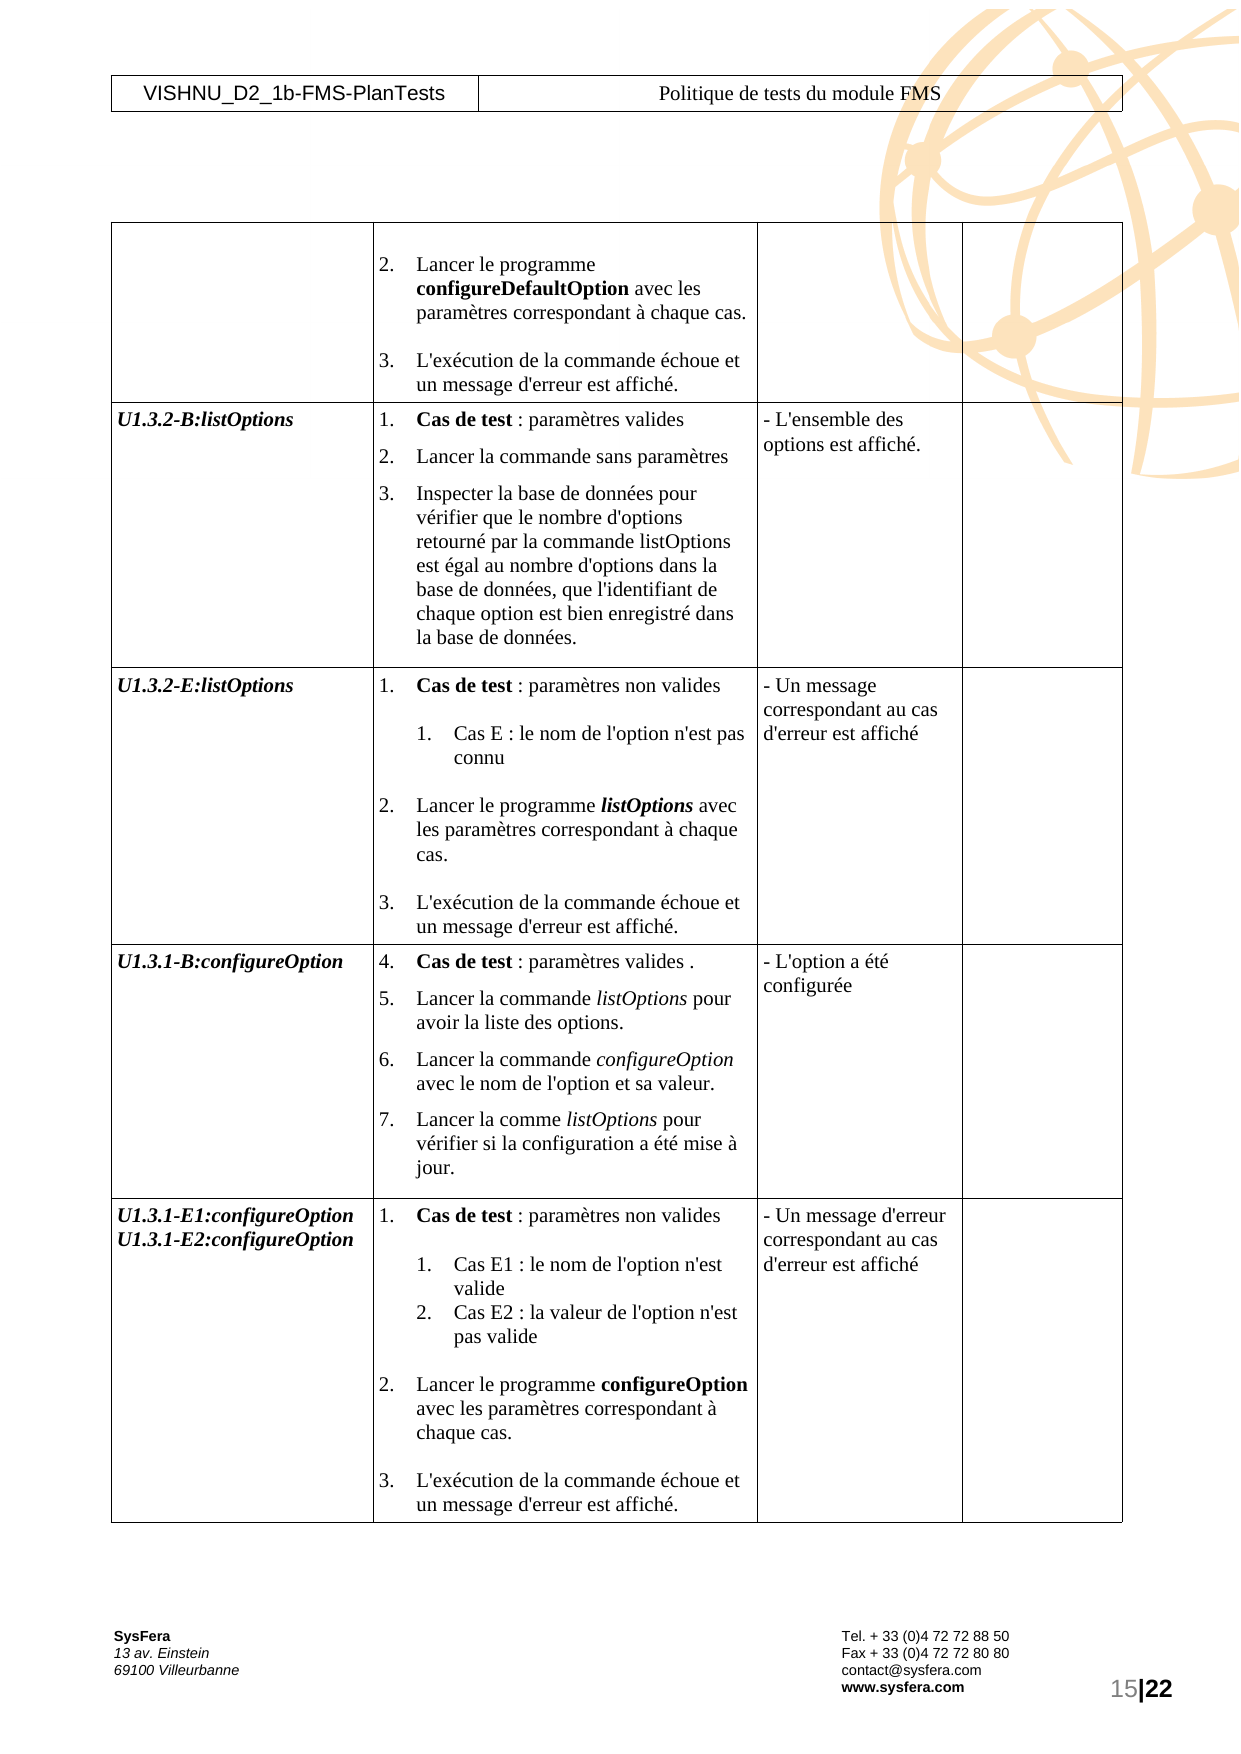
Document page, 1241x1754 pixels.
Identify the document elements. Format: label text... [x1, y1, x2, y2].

table_cell U1.3.2-B:listOptions [112, 481, 373, 667]
table_cell [963, 668, 1122, 943]
table_cell - Un message correspondant au cas d'erreur est affiché [758, 668, 962, 943]
picture [758, 403, 962, 479]
table_cell U1.3.1-B:configureOption [112, 945, 373, 1197]
table_cell Cas de test : paramètres valides . Lancer la commande listOptions pour avoir la liste des options. Lancer la commande configureOption avec le nom de l'option et sa valeur. Lancer la comme listOptions pour vérifier si la configuration a été mise à jour. [374, 945, 757, 1197]
picture [374, 403, 757, 479]
picture [963, 403, 1122, 479]
picture [758, 223, 962, 402]
picture [112, 403, 373, 479]
picture [374, 223, 757, 402]
table_cell - L'ensemble des options est affiché. [758, 481, 962, 667]
table_cell U1.3.1-E1:configureOption U1.3.1-E2:configureOption [112, 1199, 373, 1522]
picture [112, 223, 373, 402]
table_cell Cas de test : paramètres non valides Cas E : le nom de l'option n'est pas connu Lancer le programme listOptions avec les paramètres correspondant à chaque cas. L'exécution de la commande échoue et un message d'erreur est affiché. [374, 668, 757, 943]
table_cell Cas de test : paramètres non valides Cas E1 : le nom de l'option n'est valide Cas E2 : la valeur de l'option n'est pas valide Lancer le programme configureOption avec les paramètres correspondant à chaque cas. L'exécution de la commande échoue et un message d'erreur est affiché. [374, 1199, 757, 1522]
picture [1, 9, 1239, 479]
table_cell [963, 481, 1122, 667]
table_cell [963, 945, 1122, 1197]
table_cell [963, 1199, 1122, 1522]
picture [963, 223, 1122, 402]
table_cell - Un message d'erreur correspondant au cas d'erreur est affiché [758, 1199, 962, 1522]
table_cell U1.3.2-E:listOptions [112, 668, 373, 943]
table_cell - L'option a été configurée [758, 945, 962, 1197]
table_cell Cas de test : paramètres valides Lancer la commande sans paramètres Inspecter la base de données pour vérifier que le nombre d'options retourné par la commande listOptions est égal au nombre d'options dans la base de données, que l'identifiant de chaque option est bien enregistré dans la base de données. [374, 481, 757, 667]
